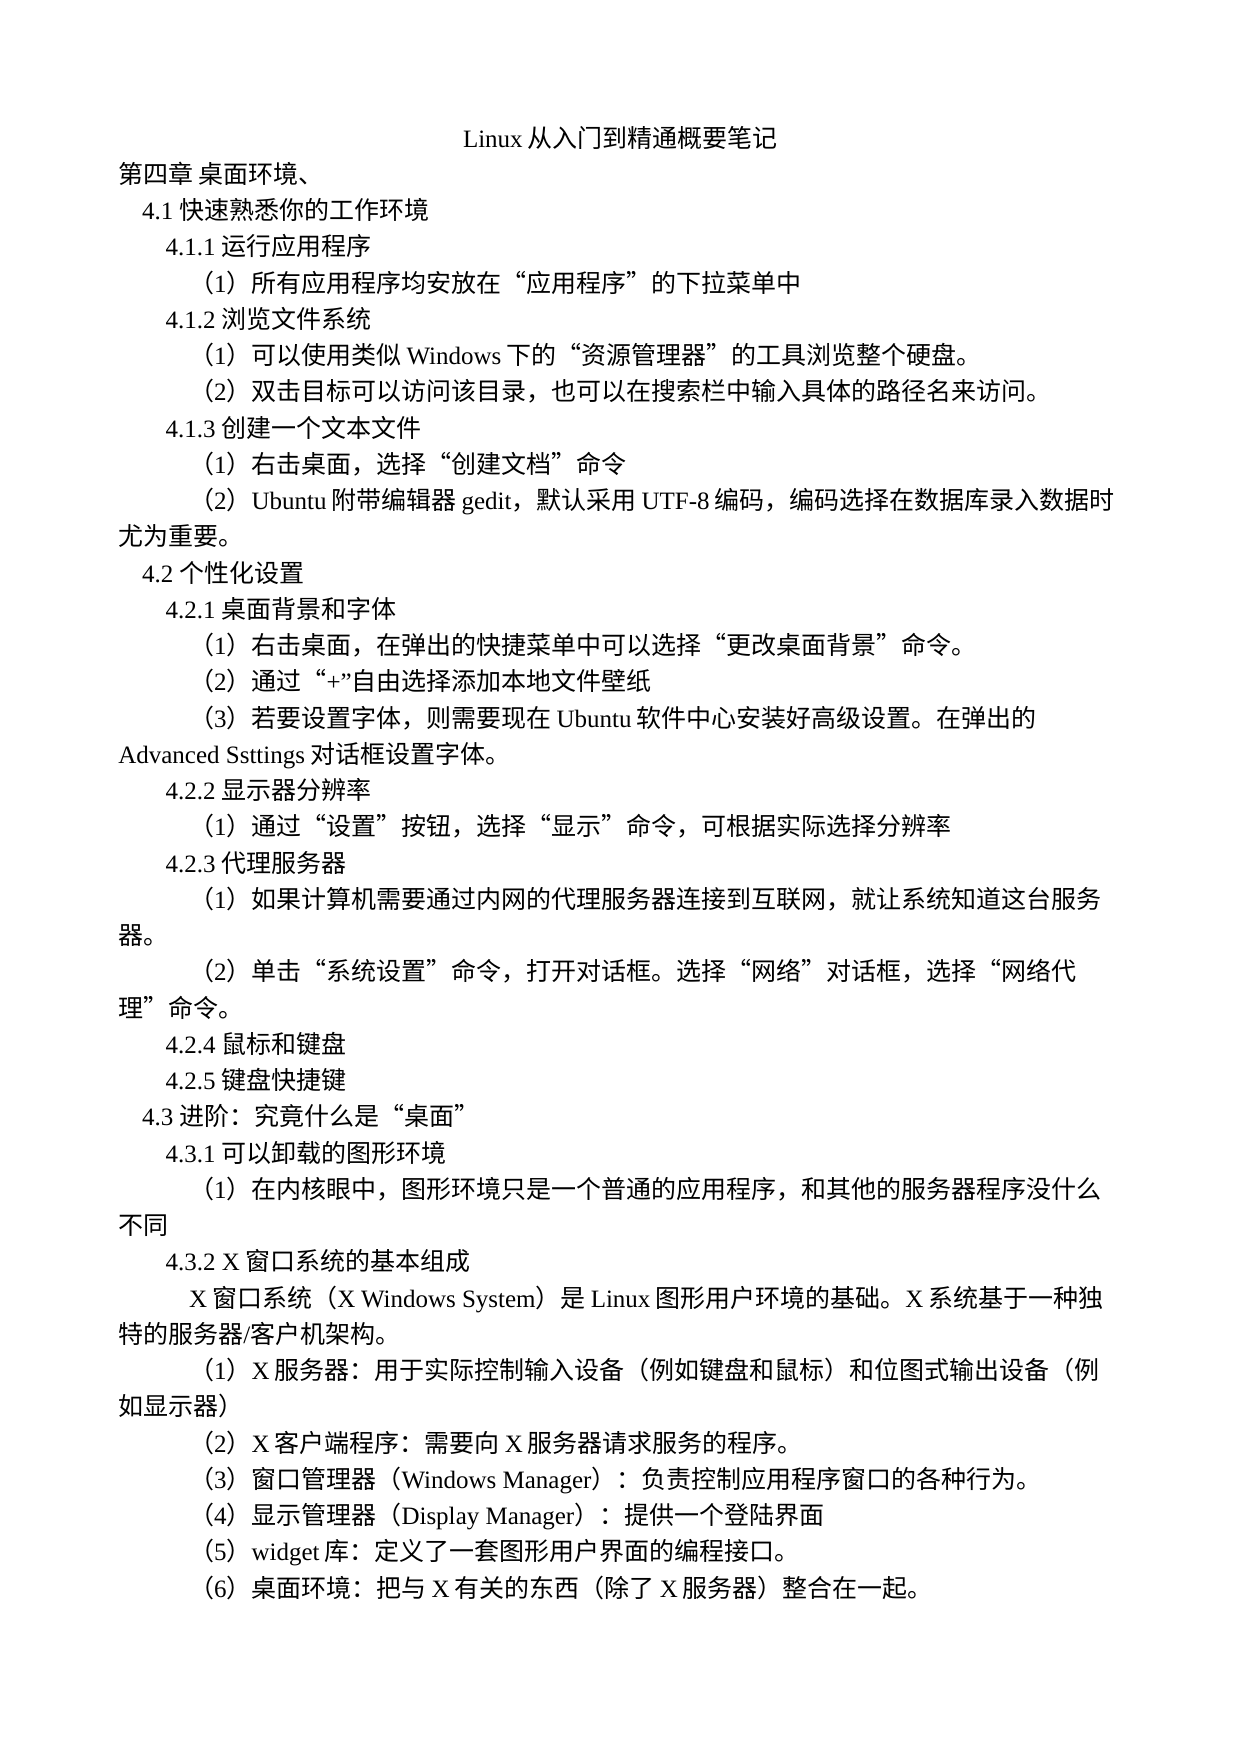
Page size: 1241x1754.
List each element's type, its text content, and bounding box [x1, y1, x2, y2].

text 第四章 桌面环境、 [118, 154, 1122, 191]
text 4.1.1 运行应用程序 [118, 227, 1122, 263]
text （4）显示管理器（Display Manager）：提供一个登陆界面 [118, 1496, 1122, 1532]
text （1）可以使用类似Windows下的“资源管理器”的工具浏览整个硬盘。 [118, 336, 1122, 372]
text Linux从入门到精通概要笔记 [118, 118, 1122, 154]
text 4.1.2 浏览文件系统 [118, 299, 1122, 336]
text （2）单击“系统设置”命令，打开对话框。选择“网络”对话框，选择“网络代理”命令。 [118, 952, 1122, 1024]
text （1）右击桌面，在弹出的快捷菜单中可以选择“更改桌面背景”命令。 [118, 626, 1122, 662]
text （2）通过“+”自由选择添加本地文件壁纸 [118, 662, 1122, 698]
text （5）widget库：定义了一套图形用户界面的编程接口。 [118, 1532, 1122, 1568]
text （2）Ubuntu附带编辑器gedit，默认采用UTF-8编码，编码选择在数据库录入数据时尤为重要。 [118, 481, 1122, 553]
text （1）X服务器：用于实际控制输入设备（例如键盘和鼠标）和位图式输出设备（例如显示器） [118, 1351, 1122, 1423]
text （1）右击桌面，选择“创建文档”命令 [118, 444, 1122, 481]
text 4.2 个性化设置 [118, 553, 1122, 589]
text （6）桌面环境：把与X有关的东西（除了X服务器）整合在一起。 [118, 1568, 1122, 1604]
text X窗口系统（X Windows System）是Linux图形用户环境的基础。X系统基于一种独特的服务器/客户机架构。 [118, 1278, 1122, 1351]
text （2）双击目标可以访问该目录，也可以在搜索栏中输入具体的路径名来访问。 [118, 372, 1122, 408]
text 4.2.4 鼠标和键盘 [118, 1024, 1122, 1061]
text 4.1 快速熟悉你的工作环境 [118, 191, 1122, 227]
text （1）在内核眼中，图形环境只是一个普通的应用程序，和其他的服务器程序没什么不同 [118, 1169, 1122, 1242]
text （2）X客户端程序：需要向X服务器请求服务的程序。 [118, 1423, 1122, 1459]
text 4.2.1 桌面背景和字体 [118, 589, 1122, 626]
text 4.1.3 创建一个文本文件 [118, 408, 1122, 444]
text （1）所有应用程序均安放在“应用程序”的下拉菜单中 [118, 263, 1122, 299]
text 4.3.1 可以卸载的图形环境 [118, 1133, 1122, 1169]
text 4.3 进阶：究竟什么是“桌面” [118, 1097, 1122, 1133]
text 4.2.3 代理服务器 [118, 843, 1122, 879]
text （1）通过“设置”按钮，选择“显示”命令，可根据实际选择分辨率 [118, 807, 1122, 843]
text （3）窗口管理器（Windows Manager）：负责控制应用程序窗口的各种行为。 [118, 1459, 1122, 1496]
text 4.2.2 显示器分辨率 [118, 771, 1122, 807]
text 4.3.2 X窗口系统的基本组成 [118, 1242, 1122, 1278]
text 4.2.5 键盘快捷键 [118, 1061, 1122, 1097]
text （3）若要设置字体，则需要现在Ubuntu软件中心安装好高级设置。在弹出的Advanced Ssttings对话框设置字体。 [118, 698, 1122, 771]
text （1）如果计算机需要通过内网的代理服务器连接到互联网，就让系统知道这台服务器。 [118, 879, 1122, 952]
